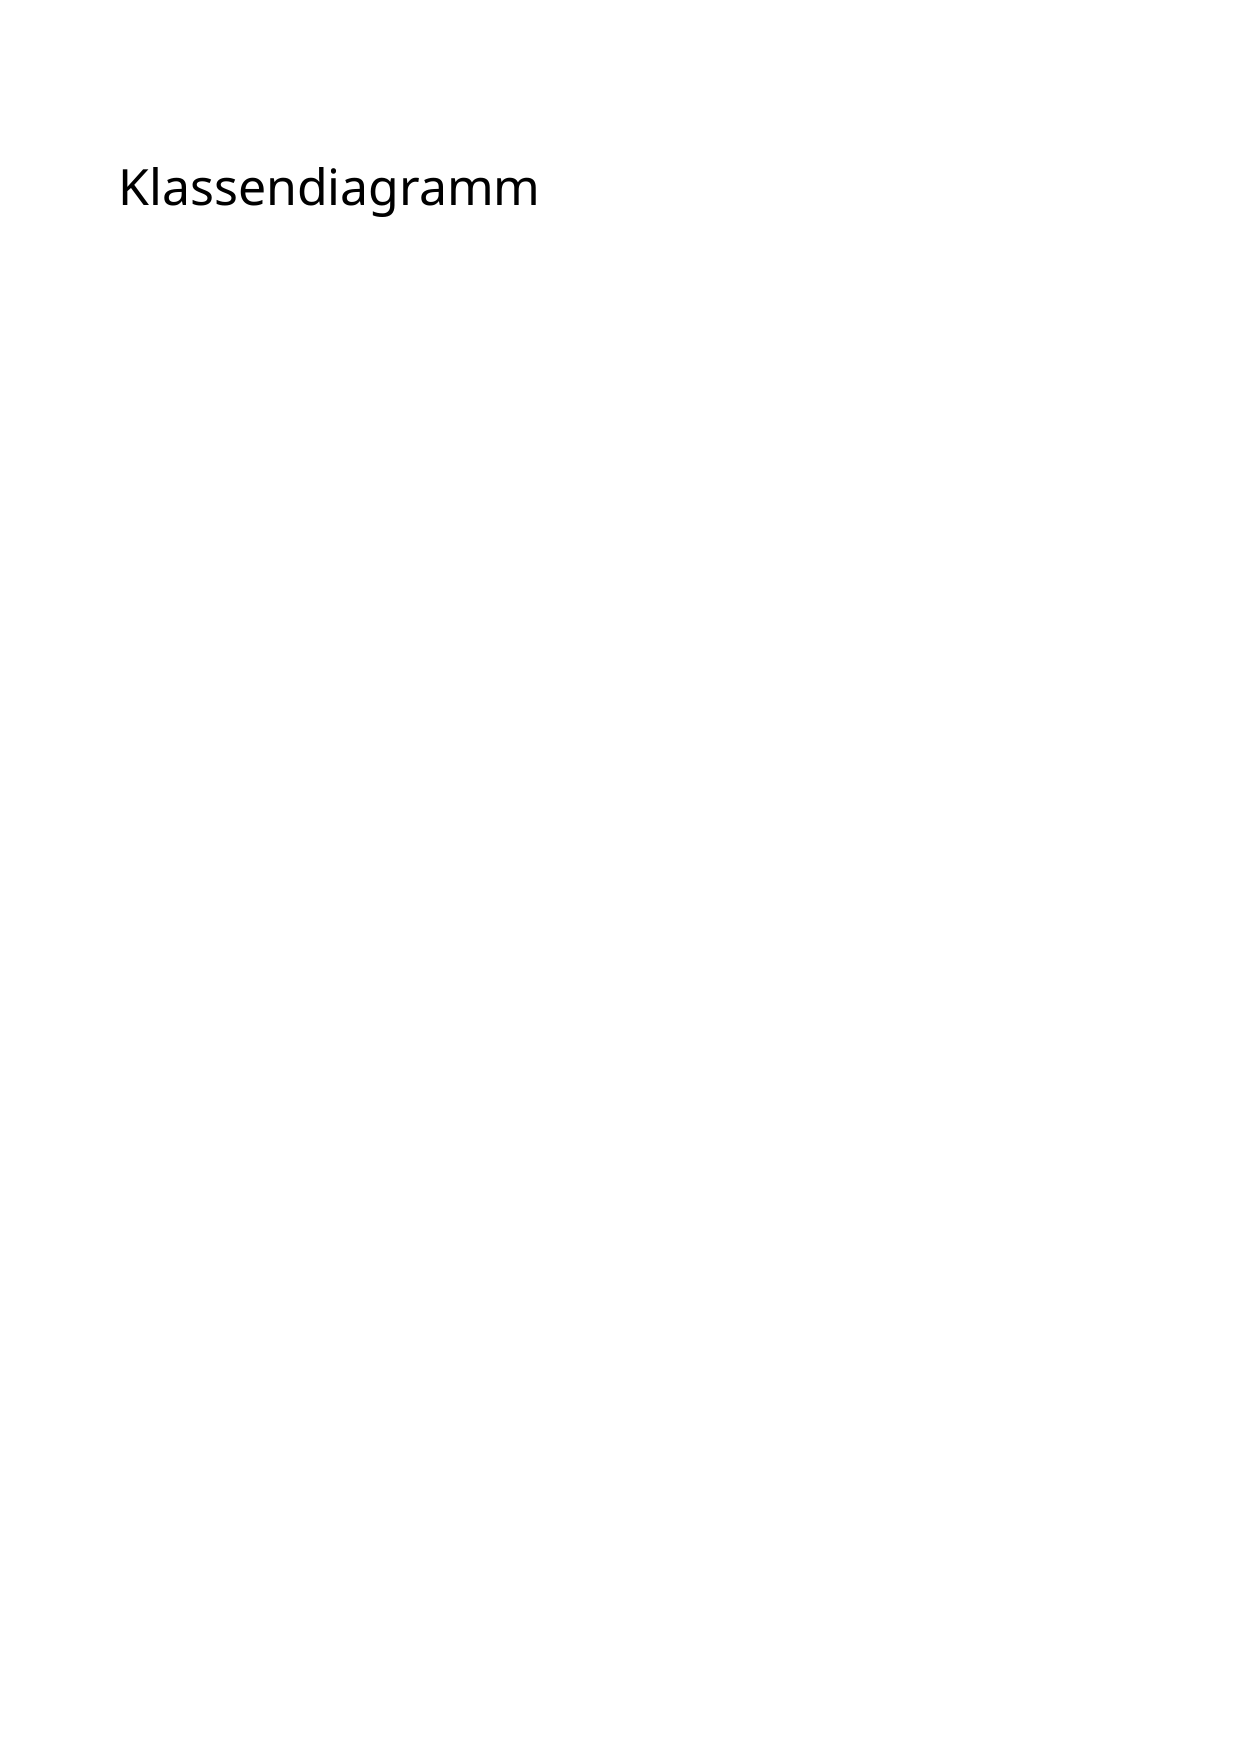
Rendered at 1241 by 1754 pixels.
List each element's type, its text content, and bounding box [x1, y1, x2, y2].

text Klassendiagramm [118, 152, 1122, 220]
